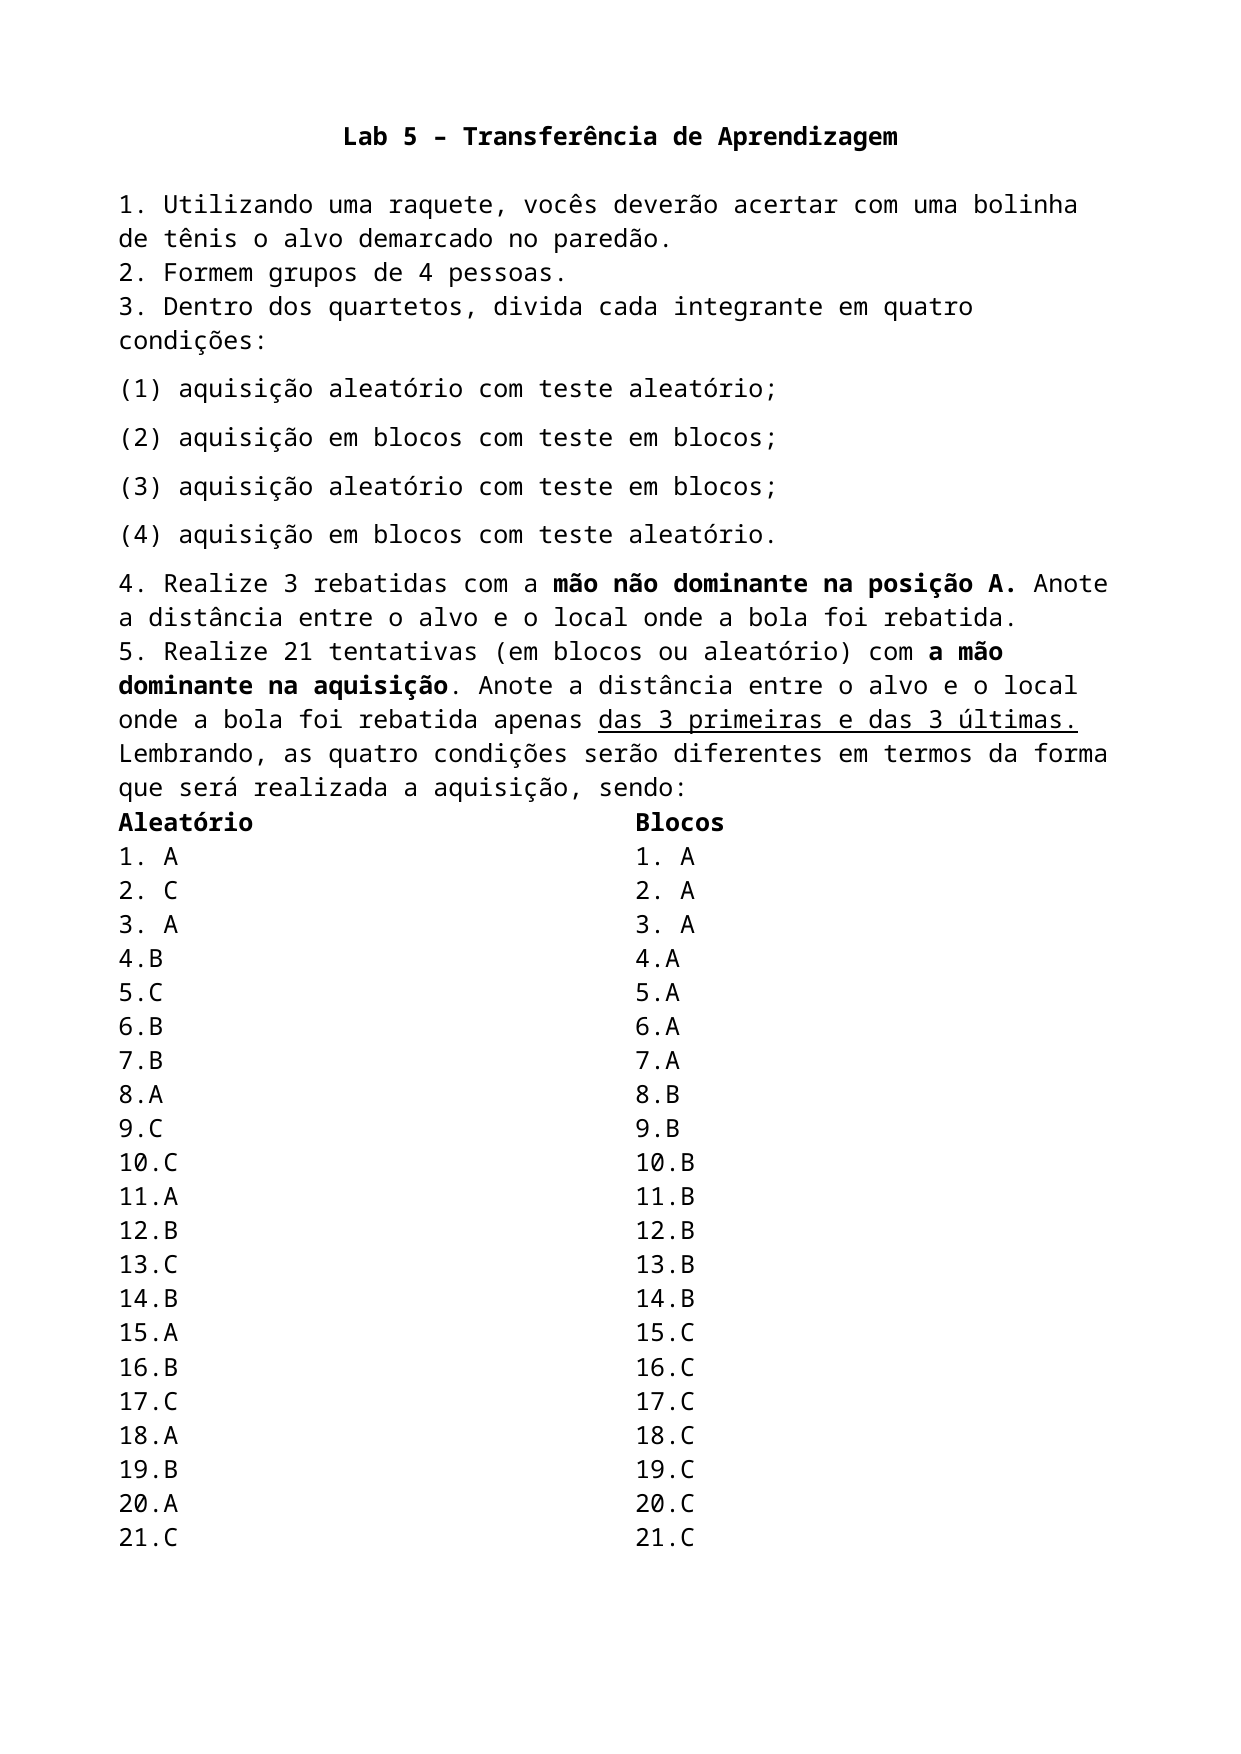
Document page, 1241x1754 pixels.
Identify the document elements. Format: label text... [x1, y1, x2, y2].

text 1. A [635, 838, 1122, 872]
text 15.A [118, 1315, 605, 1349]
text 11.A [118, 1179, 605, 1213]
text 3. Dentro dos quartetos, divida cada integrante em quatro condições: [118, 288, 1122, 357]
text Aleatório [118, 804, 605, 838]
text (4) aquisição em blocos com teste aleatório. [118, 517, 1122, 551]
text 14.B [635, 1281, 1122, 1315]
text 16.B [118, 1349, 605, 1383]
text 12.B [635, 1213, 1122, 1247]
text 16.C [635, 1349, 1122, 1383]
text 15.C [635, 1315, 1122, 1349]
text 17.C [635, 1383, 1122, 1417]
text 2. Formem grupos de 4 pessoas. [118, 254, 1122, 288]
text 8.A [118, 1077, 605, 1111]
text 1. Utilizando uma raquete, vocês deverão acertar com uma bolinha de tênis o alvo demarcado no paredão. [118, 186, 1122, 254]
text 20.A [118, 1485, 605, 1519]
text Blocos [635, 804, 1122, 838]
text (3) aquisição aleatório com teste em blocos; [118, 468, 1122, 502]
text 13.C [118, 1247, 605, 1281]
text 19.B [118, 1451, 605, 1485]
text 5. Realize 21 tentativas (em blocos ou aleatório) com a mão dominante na aquisição. Anote a distância entre o alvo e o local onde a bola foi rebatida apenas das 3 primeiras e das 3 últimas. Lembrando, as quatro condições serão diferentes em termos da forma que será realizada a aquisição, sendo: [118, 634, 1122, 804]
text 10.B [635, 1145, 1122, 1179]
text 10.C [118, 1145, 605, 1179]
text 9.B [635, 1111, 1122, 1145]
text 3. A [118, 906, 605, 940]
text 5.A [635, 974, 1122, 1008]
text 21.C [635, 1519, 1122, 1553]
text 4. Realize 3 rebatidas com a mão não dominante na posição A. Anote a distância entre o alvo e o local onde a bola foi rebatida. [118, 566, 1122, 634]
text 8.B [635, 1077, 1122, 1111]
text 14.B [118, 1281, 605, 1315]
text 7.A [635, 1043, 1122, 1077]
text 7.B [118, 1043, 605, 1077]
text Lab 5 – Transferência de Aprendizagem [118, 118, 1122, 152]
text 13.B [635, 1247, 1122, 1281]
text 1. A [118, 838, 605, 872]
text 4.A [635, 940, 1122, 974]
text 11.B [635, 1179, 1122, 1213]
text (2) aquisição em blocos com teste em blocos; [118, 420, 1122, 454]
text (1) aquisição aleatório com teste aleatório; [118, 371, 1122, 405]
text 6.A [635, 1008, 1122, 1043]
text 20.C [635, 1485, 1122, 1519]
text 3. A [635, 906, 1122, 940]
text 2. C [118, 872, 605, 906]
text 9.C [118, 1111, 605, 1145]
text 18.A [118, 1417, 605, 1451]
text 5.C [118, 974, 605, 1008]
text 17.C [118, 1383, 605, 1417]
text 2. A [635, 872, 1122, 906]
text 12.B [118, 1213, 605, 1247]
text 21.C [118, 1519, 605, 1553]
text 18.C [635, 1417, 1122, 1451]
text 6.B [118, 1008, 605, 1043]
text 4.B [118, 940, 605, 974]
text 19.C [635, 1451, 1122, 1485]
